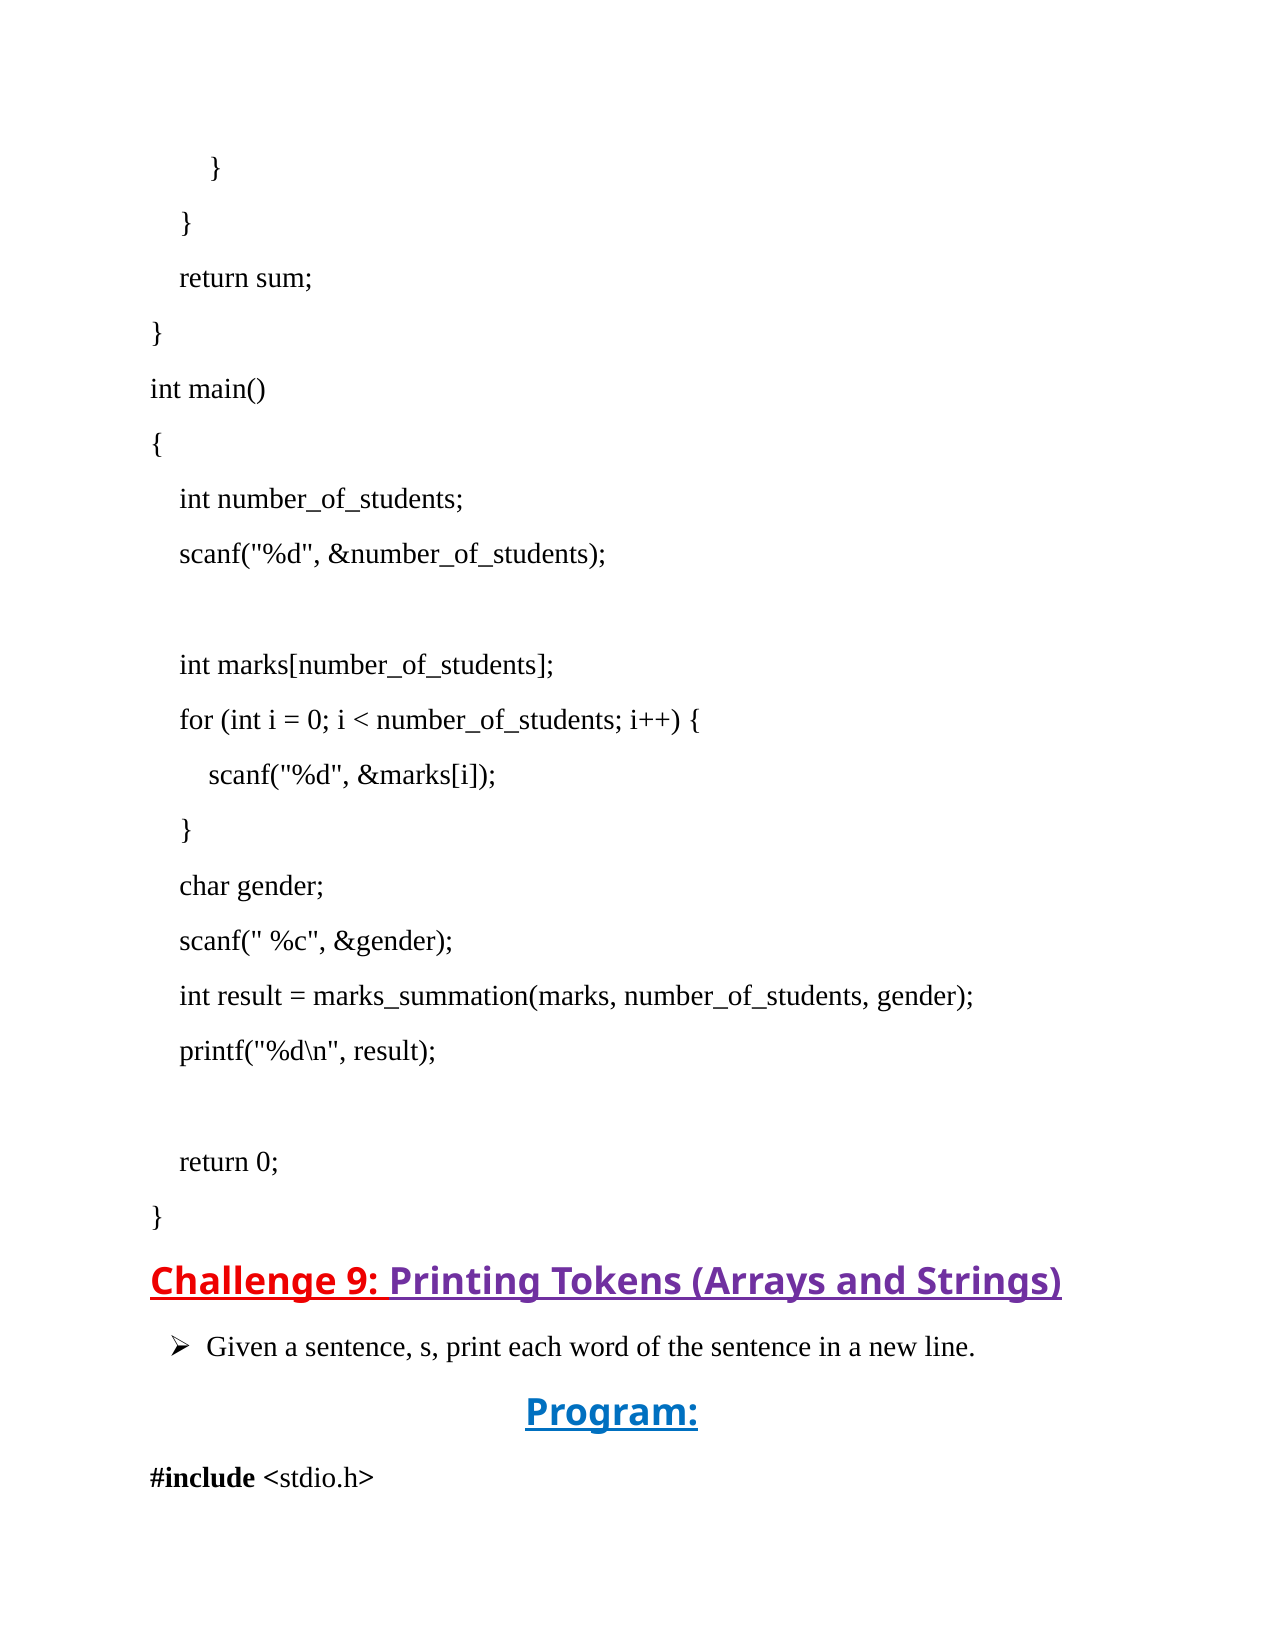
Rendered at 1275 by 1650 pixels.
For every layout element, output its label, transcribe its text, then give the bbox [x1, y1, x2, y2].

list Given a sentence, s, print each word of the sentence in a new line. [169, 1329, 1125, 1363]
text } [150, 150, 1125, 183]
text scanf("%d", &marks[i]); [150, 757, 1125, 791]
text char gender; [150, 868, 1125, 901]
text } [150, 1199, 1125, 1232]
text } [150, 812, 1125, 846]
text return sum; [150, 260, 1125, 294]
text } [150, 205, 1125, 239]
text int marks[number_of_students]; [150, 647, 1125, 680]
text int result = marks_summation(marks, number_of_students, gender); [150, 978, 1125, 1012]
text return 0; [150, 1144, 1125, 1177]
text for (int i = 0; i < number_of_students; i++) { [150, 702, 1125, 736]
text printf("%d\n", result); [150, 1033, 1125, 1067]
list Program: [525, 1385, 1125, 1436]
text Challenge 9: Printing Tokens (Arrays and Strings) [150, 1254, 1125, 1305]
text scanf("%d", &number_of_students); [150, 536, 1125, 570]
text int number_of_students; [150, 481, 1125, 515]
text int main() [150, 371, 1125, 404]
text scanf(" %c", &gender); [150, 923, 1125, 956]
text #include <stdio.h> [150, 1460, 1125, 1494]
text { [150, 426, 1125, 459]
text } [150, 316, 1125, 349]
